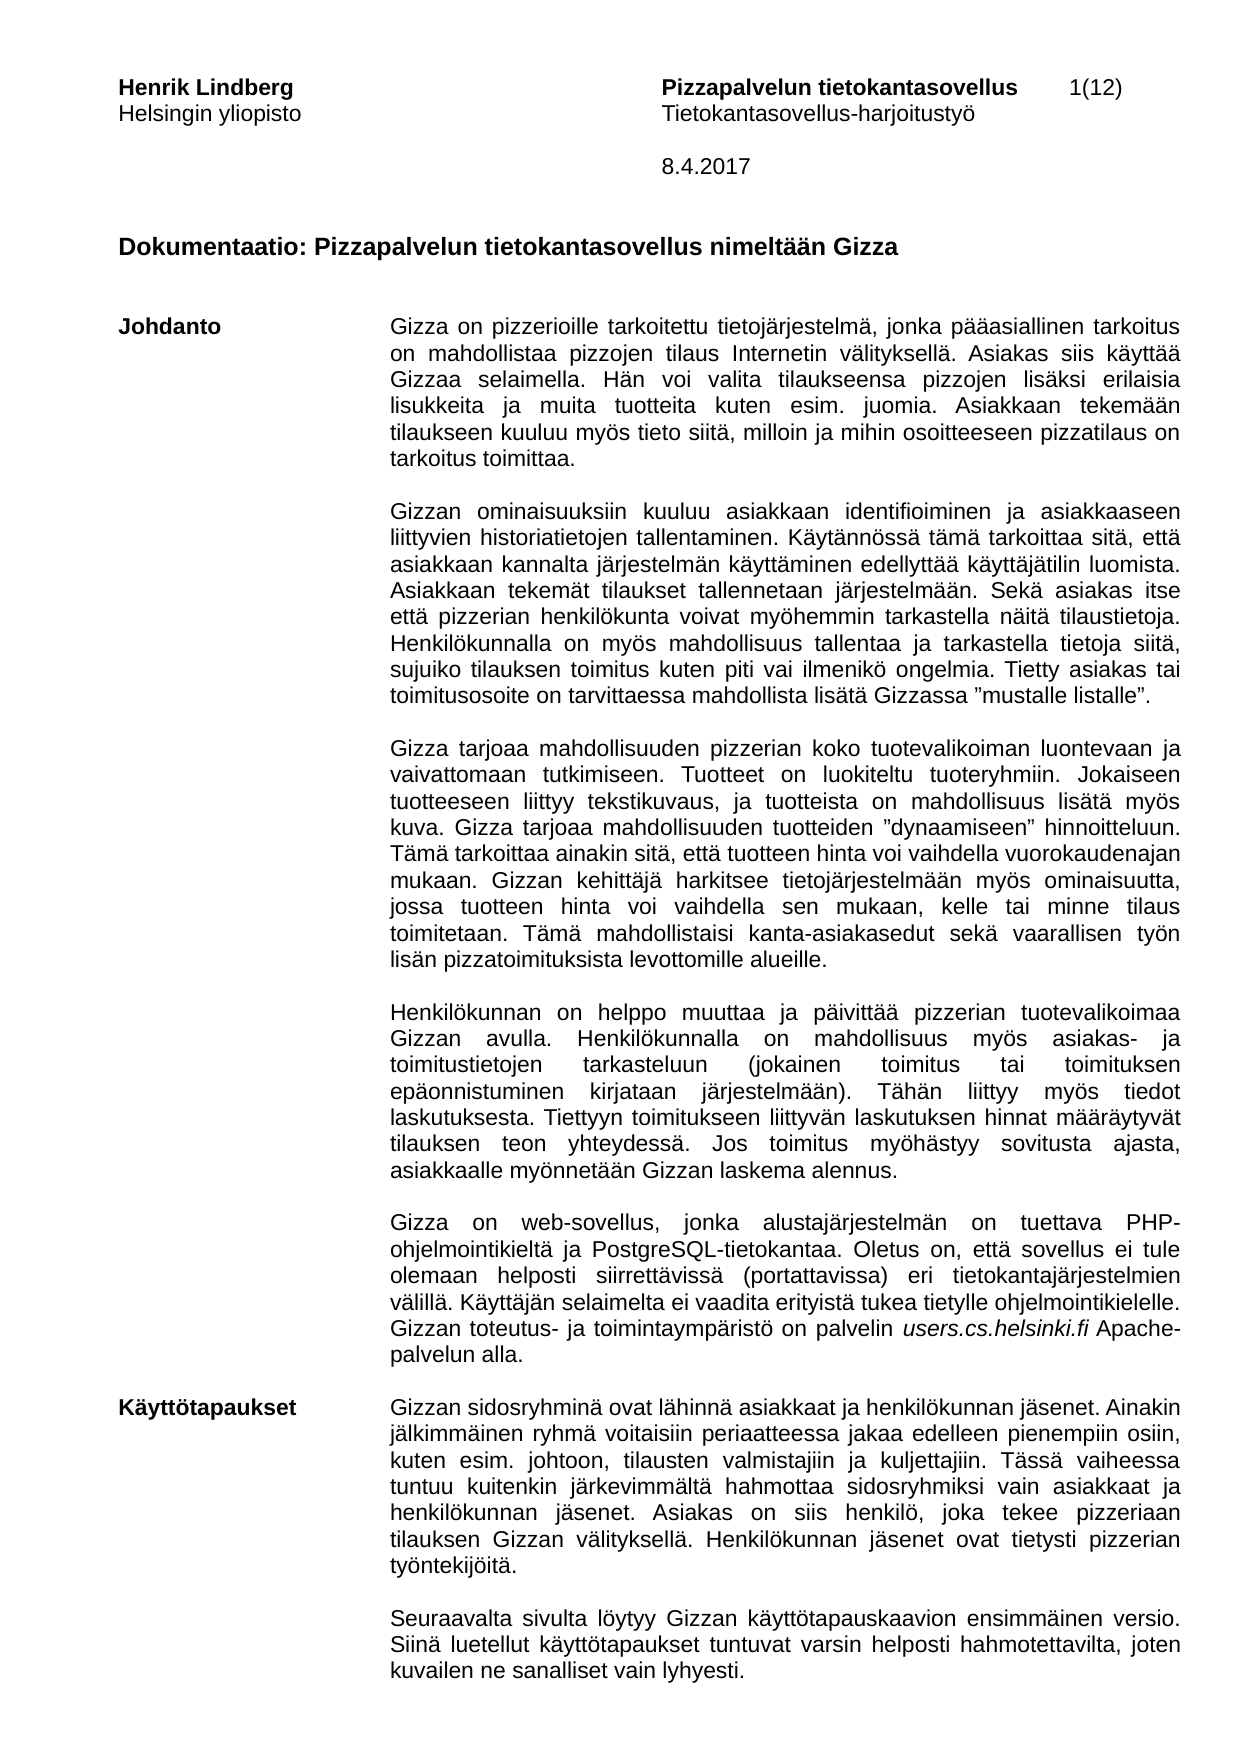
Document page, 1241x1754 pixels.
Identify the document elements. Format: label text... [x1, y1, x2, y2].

text Dokumentaatio: Pizzapalvelun tietokantasovellus nimeltään Gizza [118, 232, 1181, 261]
text Gizza on web-sovellus, jonka alustajärjestelmän on tuettava PHP-ohjelmointikieltä ja PostgreSQL-tietokantaa. Oletus on, että sovellus ei tule olemaan helposti siirrettävissä (portattavissa) eri tietokantajärjestelmien välillä. Käyttäjän selaimelta ei vaadita erityistä tukea tietylle ohjelmointikielelle. Gizzan toteutus- ja toimintaympäristö on palvelin users.cs.helsinki.fi Apache-palvelun alla. [118, 1209, 1181, 1367]
text Gizzan ominaisuuksiin kuuluu asiakkaan identifioiminen ja asiakkaaseen liittyvien historiatietojen tallentaminen. Käytännössä tämä tarkoittaa sitä, että asiakkaan kannalta järjestelmän käyttäminen edellyttää käyttäjätilin luomista. Asiakkaan tekemät tilaukset tallennetaan järjestelmään. Sekä asiakas itse että pizzerian henkilökunta voivat myöhemmin tarkastella näitä tilaustietoja. Henkilökunnalla on myös mahdollisuus tallentaa ja tarkastella tietoja siitä, sujuiko tilauksen toimitus kuten piti vai ilmenikö ongelmia. Tietty asiakas tai toimitusosoite on tarvittaessa mahdollista lisätä Gizzassa ”mustalle listalle”. [118, 498, 1181, 709]
text Käyttötapaukset Gizzan sidosryhminä ovat lähinnä asiakkaat ja henkilökunnan jäsenet. Ainakin jälkimmäinen ryhmä voitaisiin periaatteessa jakaa edelleen pienempiin osiin, kuten esim. johtoon, tilausten valmistajiin ja kuljettajiin. Tässä vaiheessa tuntuu kuitenkin järkevimmältä hahmottaa sidosryhmiksi vain asiakkaat ja henkilökunnan jäsenet. Asiakas on siis henkilö, joka tekee pizzeriaan tilauksen Gizzan välityksellä. Henkilökunnan jäsenet ovat tietysti pizzerian työntekijöitä. [118, 1394, 1181, 1578]
text Seuraavalta sivulta löytyy Gizzan käyttötapauskaavion ensimmäinen versio. Siinä luetellut käyttötapaukset tuntuvat varsin helposti hahmotettavilta, joten kuvailen ne sanalliset vain lyhyesti. [118, 1605, 1181, 1684]
text Gizza tarjoaa mahdollisuuden pizzerian koko tuotevalikoiman luontevaan ja vaivattomaan tutkimiseen. Tuotteet on luokiteltu tuoteryhmiin. Jokaiseen tuotteeseen liittyy tekstikuvaus, ja tuotteista on mahdollisuus lisätä myös kuva. Gizza tarjoaa mahdollisuuden tuotteiden ”dynaamiseen” hinnoitteluun. Tämä tarkoittaa ainakin sitä, että tuotteen hinta voi vaihdella vuorokaudenajan mukaan. Gizzan kehittäjä harkitsee tietojärjestelmään myös ominaisuutta, jossa tuotteen hinta voi vaihdella sen mukaan, kelle tai minne tilaus toimitetaan. Tämä mahdollistaisi kanta-asiakasedut sekä vaarallisen työn lisän pizzatoimituksista levottomille alueille. [118, 735, 1181, 972]
text Johdanto Gizza on pizzerioille tarkoitettu tietojärjestelmä, jonka pääasiallinen tarkoitus on mahdollistaa pizzojen tilaus Internetin välityksellä. Asiakas siis käyttää Gizzaa selaimella. Hän voi valita tilaukseensa pizzojen lisäksi erilaisia lisukkeita ja muita tuotteita kuten esim. juomia. Asiakkaan tekemään tilaukseen kuuluu myös tieto siitä, milloin ja mihin osoitteeseen pizzatilaus on tarkoitus toimittaa. [118, 313, 1181, 471]
text Henkilökunnan on helppo muuttaa ja päivittää pizzerian tuotevalikoimaa Gizzan avulla. Henkilökunnalla on mahdollisuus myös asiakas- ja toimitustietojen tarkasteluun (jokainen toimitus tai toimituksen epäonnistuminen kirjataan järjestelmään). Tähän liittyy myös tiedot laskutuksesta. Tiettyyn toimitukseen liittyvän laskutuksen hinnat määräytyvät tilauksen teon yhteydessä. Jos toimitus myöhästyy sovitusta ajasta, asiakkaalle myönnetään Gizzan laskema alennus. [118, 998, 1181, 1183]
